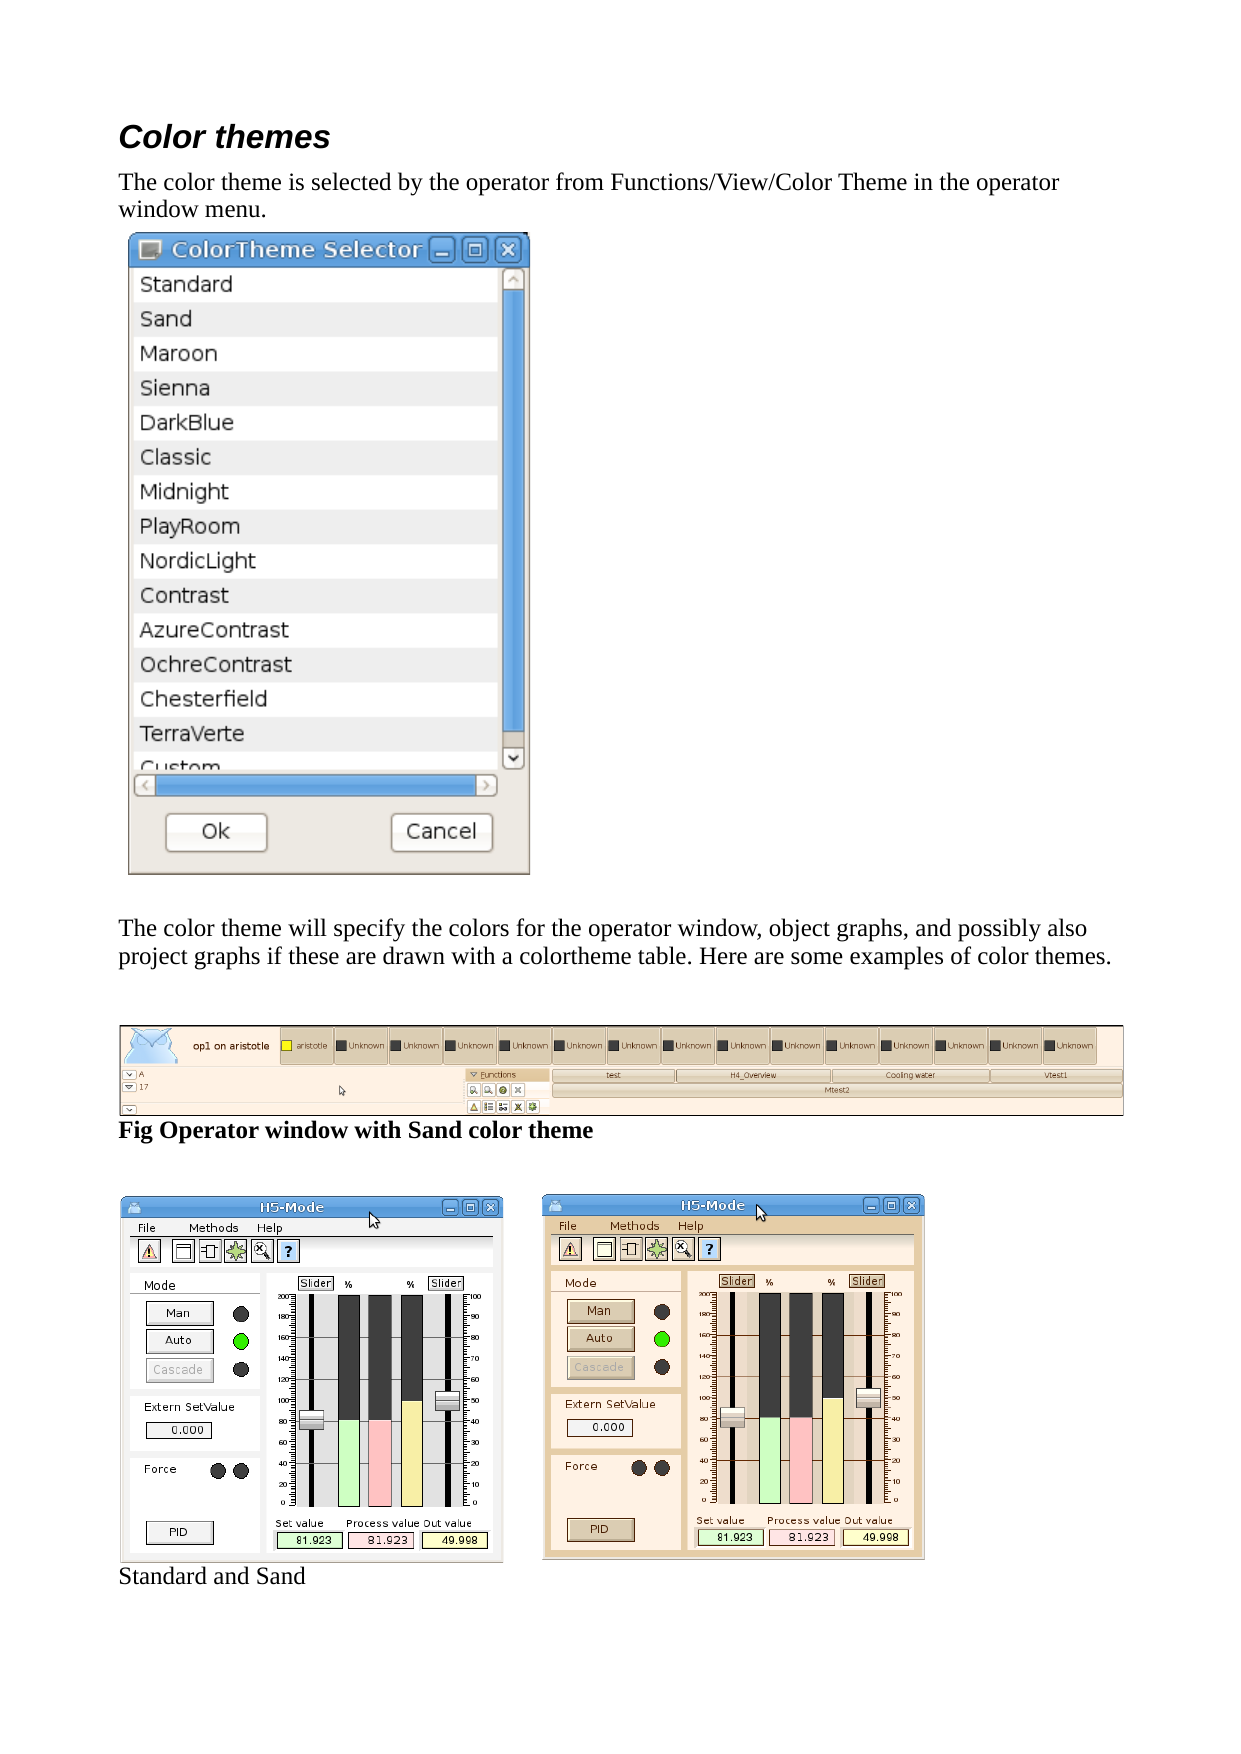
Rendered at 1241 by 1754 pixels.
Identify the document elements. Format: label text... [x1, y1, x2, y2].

text Fig Operator window with Sand color theme [118, 1023, 1122, 1144]
picture [128, 232, 530, 875]
subtitle Color themes [118, 118, 1122, 155]
text Standard and Sand [118, 1196, 1122, 1590]
picture [120, 1196, 504, 1563]
picture [119, 1025, 1124, 1116]
text The color theme is selected by the operator from Functions/View/Color Theme in the operator window menu. [118, 168, 1122, 223]
text The color theme will specify the colors for the operator window, object graphs, and possibly also project graphs if these are drawn with a colortheme table. Here are some examples of color themes. [118, 914, 1122, 970]
picture [542, 1194, 925, 1560]
